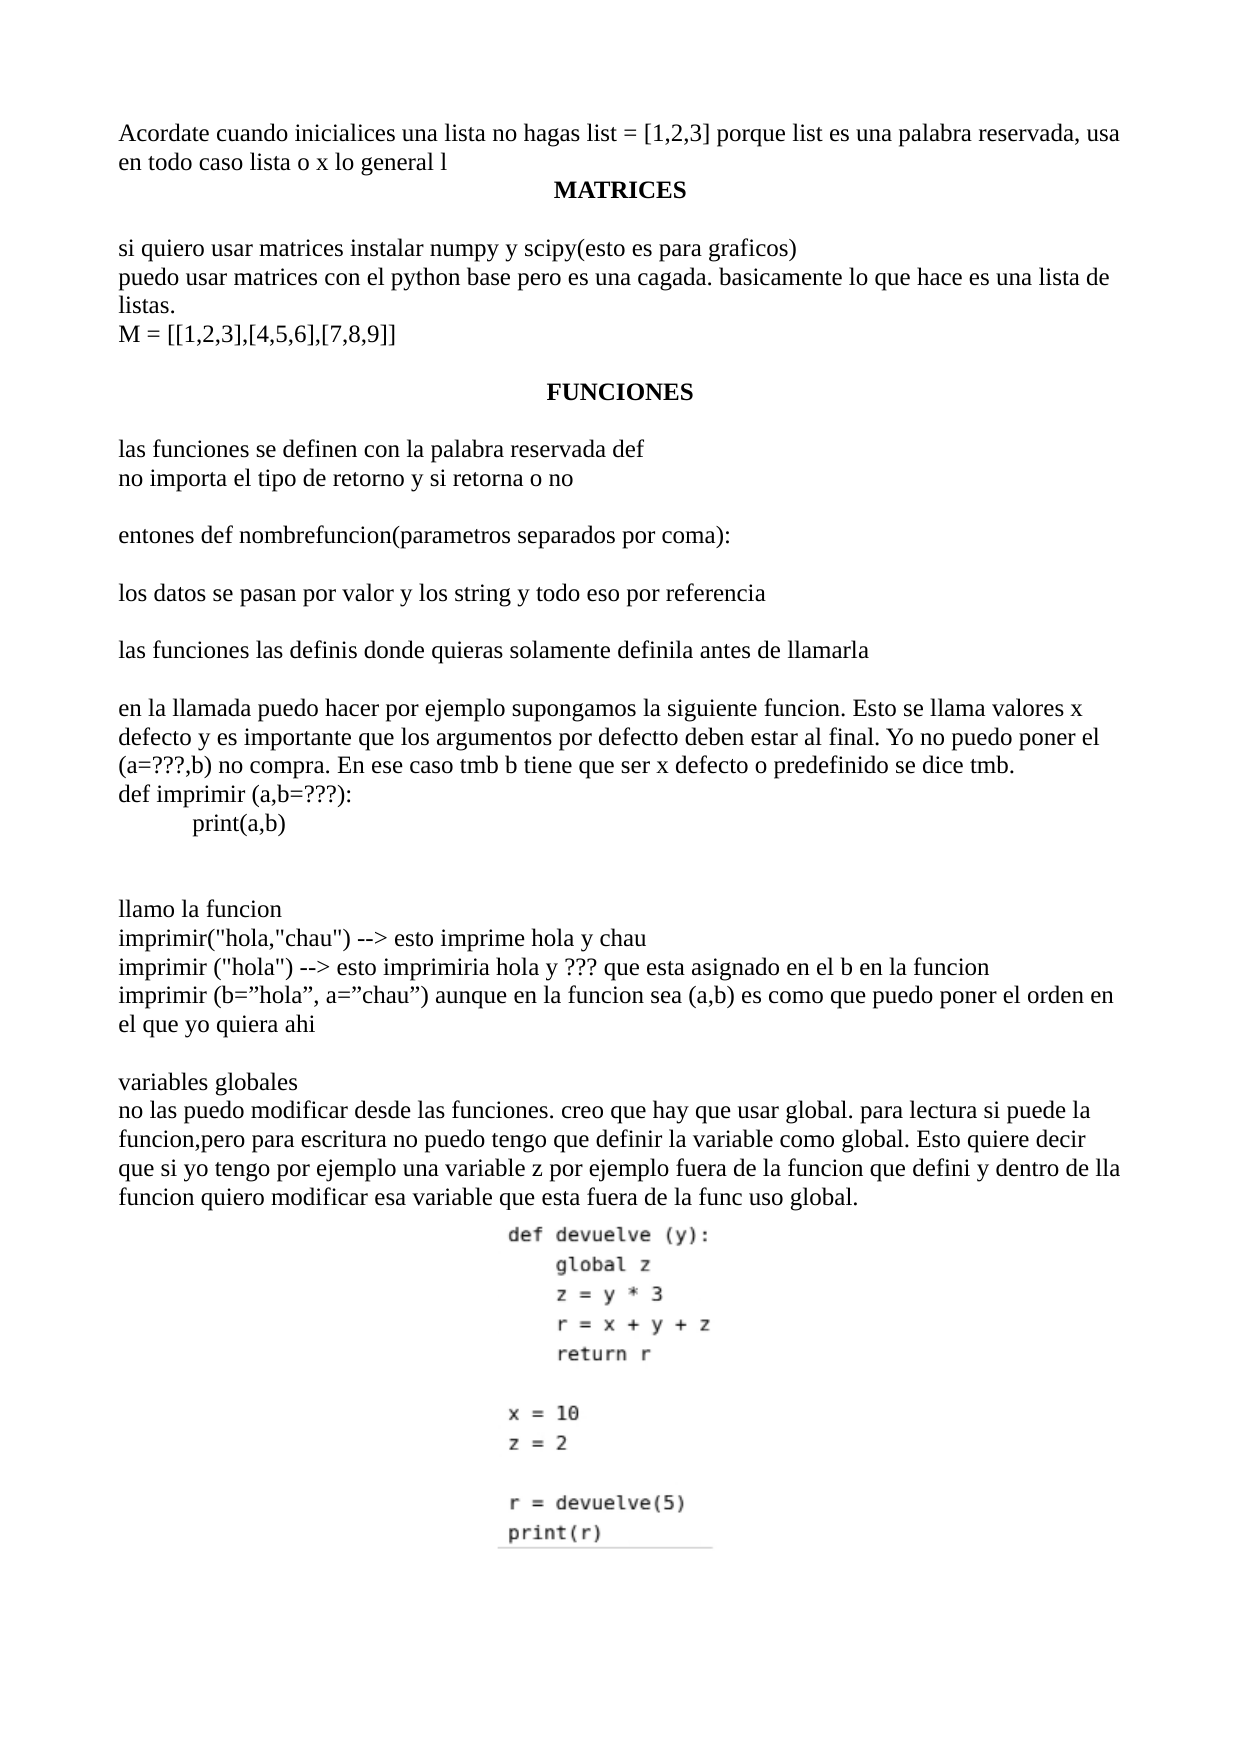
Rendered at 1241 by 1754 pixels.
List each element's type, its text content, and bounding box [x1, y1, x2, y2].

picture [497, 1210, 743, 1552]
text imprimir (b=”hola”, a=”chau”) aunque en la funcion sea (a,b) es como que puedo poner el orden en el que yo quiera ahi [118, 981, 1122, 1067]
text Acordate cuando inicialices una lista no hagas list = [1,2,3] porque list es una palabra reservada, usa en todo caso lista o x lo general l [118, 118, 1122, 176]
text las funciones se definen con la palabra reservada def no importa el tipo de retorno y si retorna o no entones def nombrefuncion(parametros separados por coma): los datos se pasan por valor y los string y todo eso por referencia las funciones las definis donde quieras solamente definila antes de llamarla en la llamada puedo hacer por ejemplo supongamos la siguiente funcion. Esto se llama valores x defecto y es importante que los argumentos por defectto deben estar al final. Yo no puedo poner el (a=???,b) no compra. En ese caso tmb b tiene que ser x defecto o predefinido se dice tmb. def imprimir (a,b=???): print(a,b) llamo la funcion imprimir("hola,"chau") --> esto imprime hola y chau imprimir ("hola") --> esto imprimiria hola y ??? que esta asignado en el b en la funcion [118, 406, 1122, 981]
text variables globales no las puedo modificar desde las funciones. creo que hay que usar global. para lectura si puede la funcion,pero para escritura no puedo tengo que definir la variable como global. Esto quiere decir que si yo tengo por ejemplo una variable z por ejemplo fuera de la funcion que defini y dentro de lla funcion quiero modificar esa variable que esta fuera de la func uso global. [118, 1067, 1122, 1211]
text FUNCIONES [118, 377, 1122, 406]
text MATRICES [118, 176, 1122, 204]
text si quiero usar matrices instalar numpy y scipy(esto es para graficos) puedo usar matrices con el python base pero es una cagada. basicamente lo que hace es una lista de listas. M = [[1,2,3],[4,5,6],[7,8,9]] [118, 233, 1122, 348]
